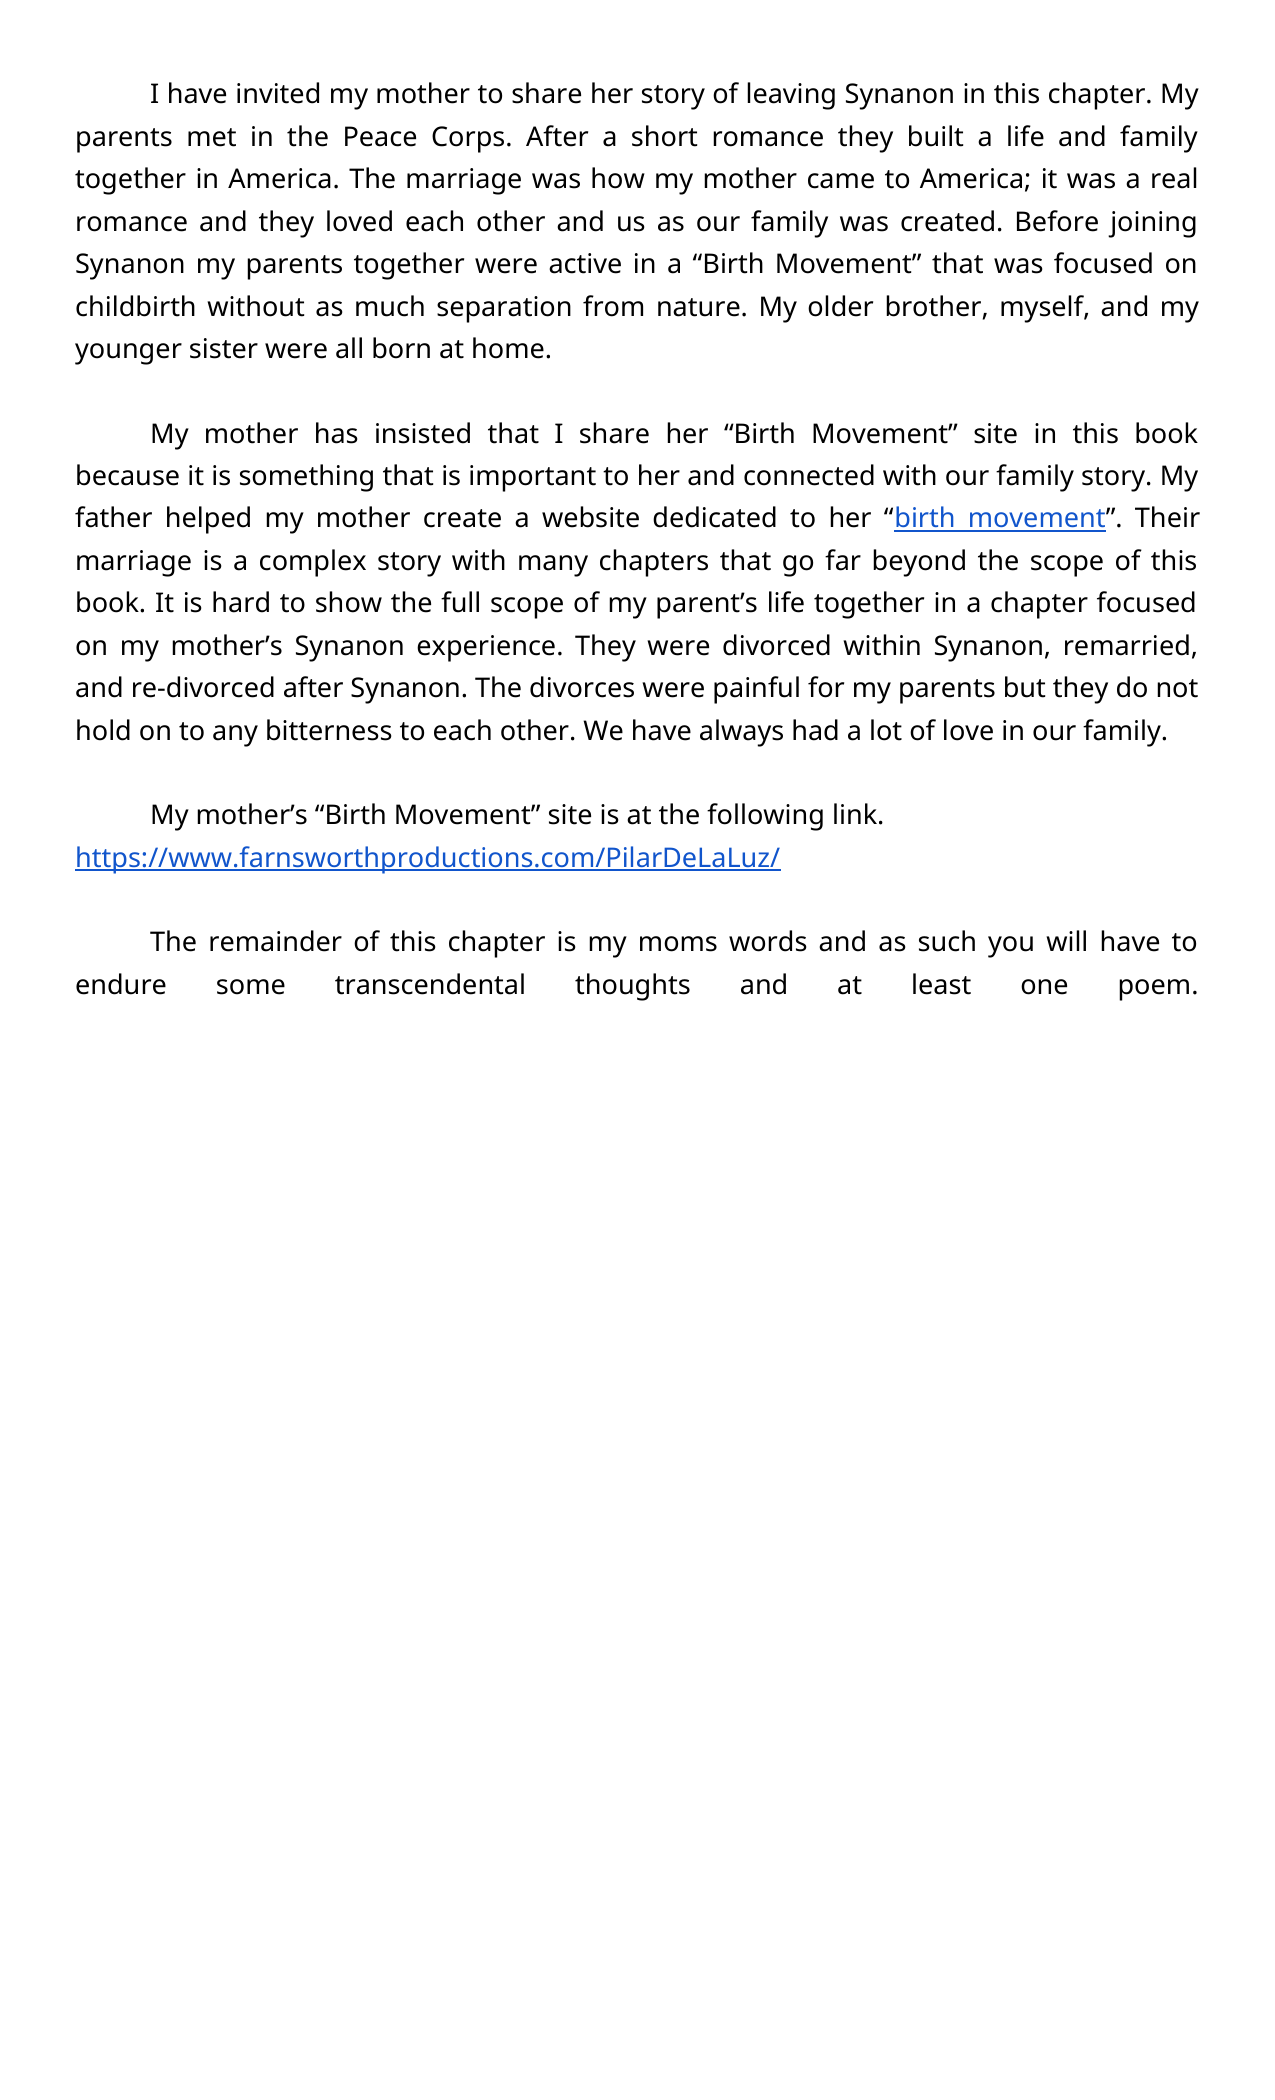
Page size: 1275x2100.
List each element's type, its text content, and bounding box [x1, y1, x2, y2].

text My mother’s “Birth Movement” site is at the following link. [75, 796, 1200, 833]
text https://www.farnsworthproductions.com/PilarDeLaLuz/ [75, 838, 1200, 875]
text The remainder of this chapter is my moms words and as such you will have to endure some transcendental thoughts and at least one poem. [75, 923, 1200, 1044]
text I have invited my mother to share her story of leaving Synanon in this chapter. My parents met in the Peace Corps. After a short romance they built a life and family together in America. The marriage was how my mother came to America; it was a real romance and they loved each other and us as our family was created. Before joining Synanon my parents together were active in a “Birth Movement” that was focused on childbirth without as much separation from nature. My older brother, myself, and my younger sister were all born at home. [75, 75, 1200, 366]
text My mother has insisted that I share her “Birth Movement” site in this book because it is something that is important to her and connected with our family story. My father helped my mother create a website dedicated to her “birth movement”. Their marriage is a complex story with many chapters that go far beyond the scope of this book. It is hard to show the full scope of my parent’s life together in a chapter focused on my mother’s Synanon experience. They were divorced within Synanon, remarried, and re-divorced after Synanon. The divorces were painful for my parents but they do not hold on to any bitterness to each other. We have always had a lot of love in our family. [75, 414, 1200, 748]
